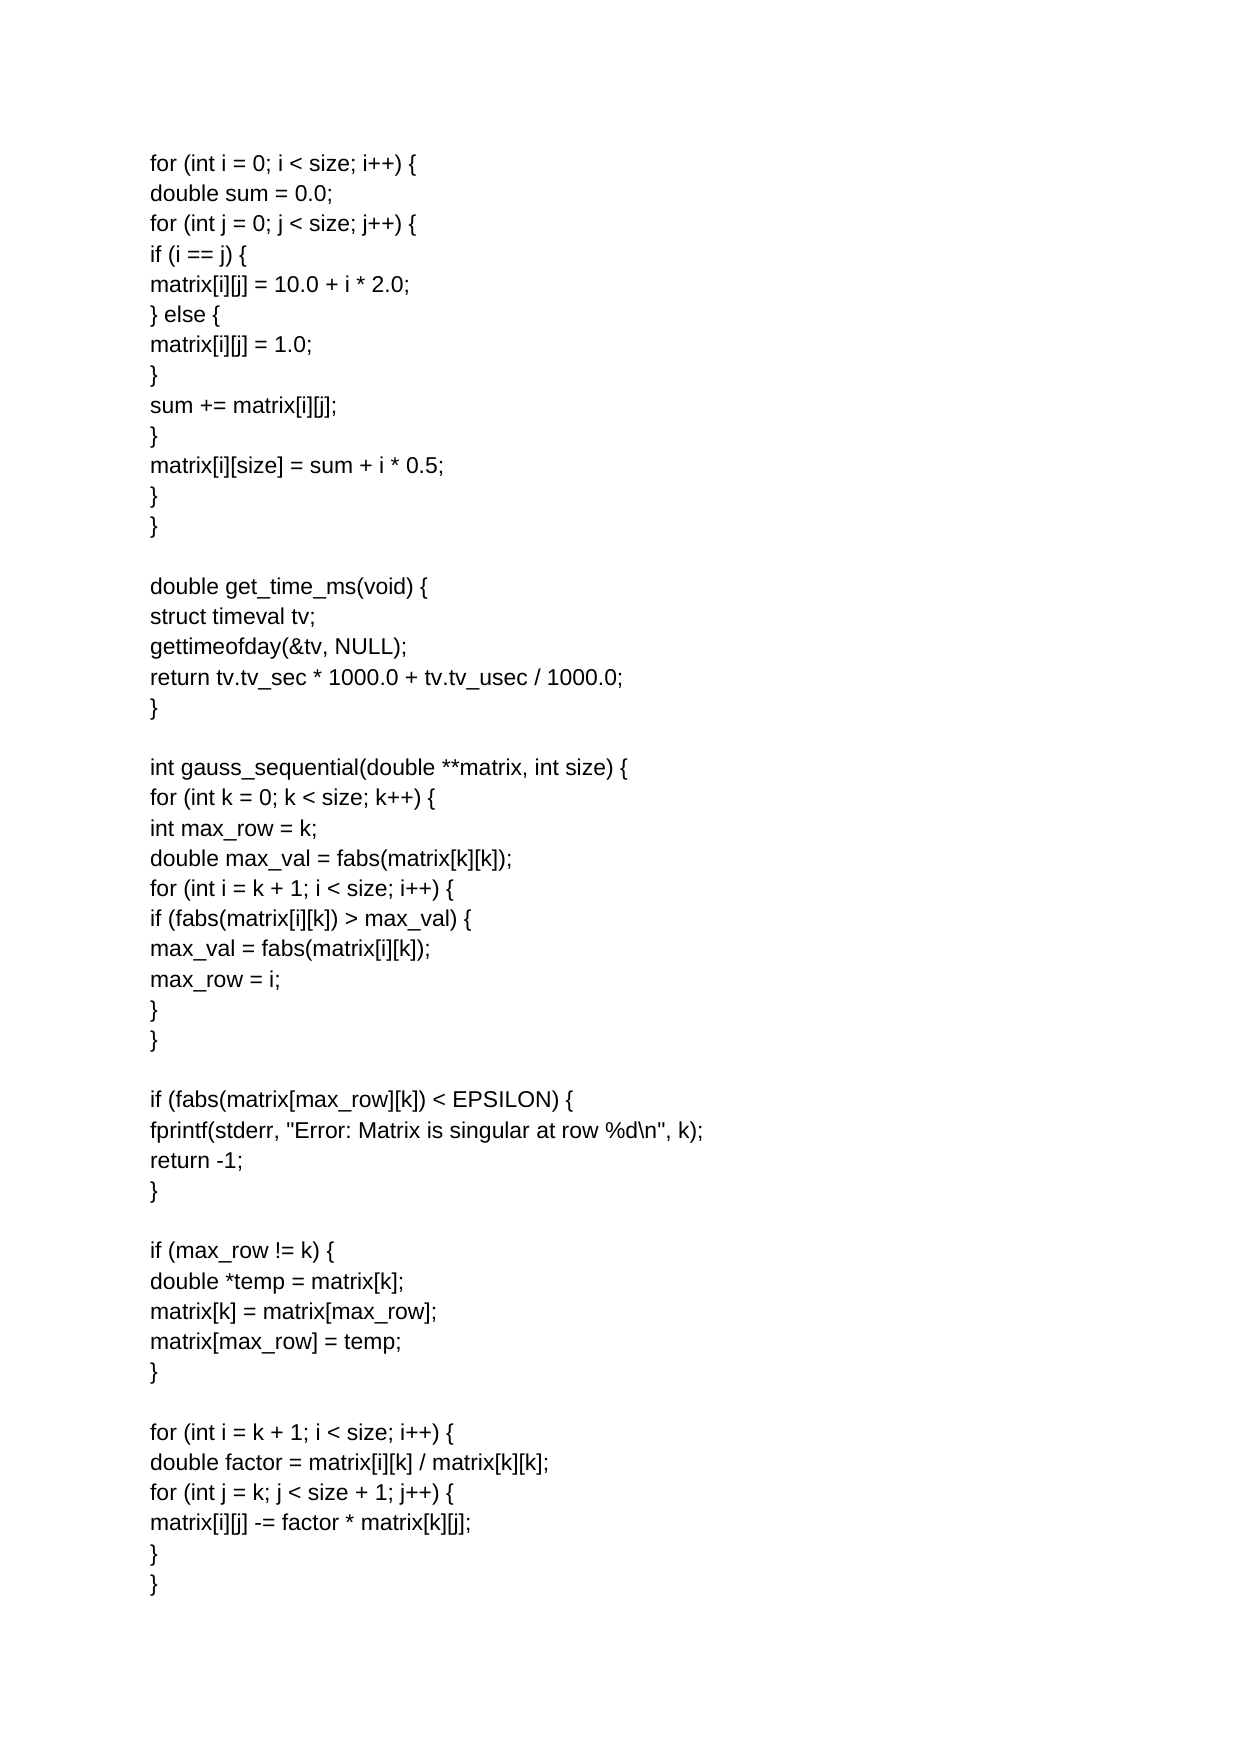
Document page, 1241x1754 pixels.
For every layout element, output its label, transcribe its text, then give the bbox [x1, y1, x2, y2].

table_cell for (int i = 0; i < size; i++) { double sum = 0.0; for (int j = 0; j < size; j++) { if (i == j) { matrix[i][j] = 10.0 + i * 2.0; } else { matrix[i][j] = 1.0; } sum += matrix[i][j]; } matrix[i][size] = sum + i * 0.5; } } double get_time_ms(void) { struct timeval tv; gettimeofday(&tv, NULL); return tv.tv_sec * 1000.0 + tv.tv_usec / 1000.0; } int gauss_sequential(double **matrix, int size) { for (int k = 0; k < size; k++) { int max_row = k; double max_val = fabs(matrix[k][k]); for (int i = k + 1; i < size; i++) { if (fabs(matrix[i][k]) > max_val) { max_val = fabs(matrix[i][k]); max_row = i; } } if (fabs(matrix[max_row][k]) < EPSILON) { fprintf(stderr, "Error: Matrix is singular at row %d\n", k); return -1; } if (max_row != k) { double *temp = matrix[k]; matrix[k] = matrix[max_row]; matrix[max_row] = temp; } for (int i = k + 1; i < size; i++) { double factor = matrix[i][k] / matrix[k][k]; for (int j = k; j < size + 1; j++) { matrix[i][j] -= factor * matrix[k][j]; } } [150, 150, 1090, 1600]
